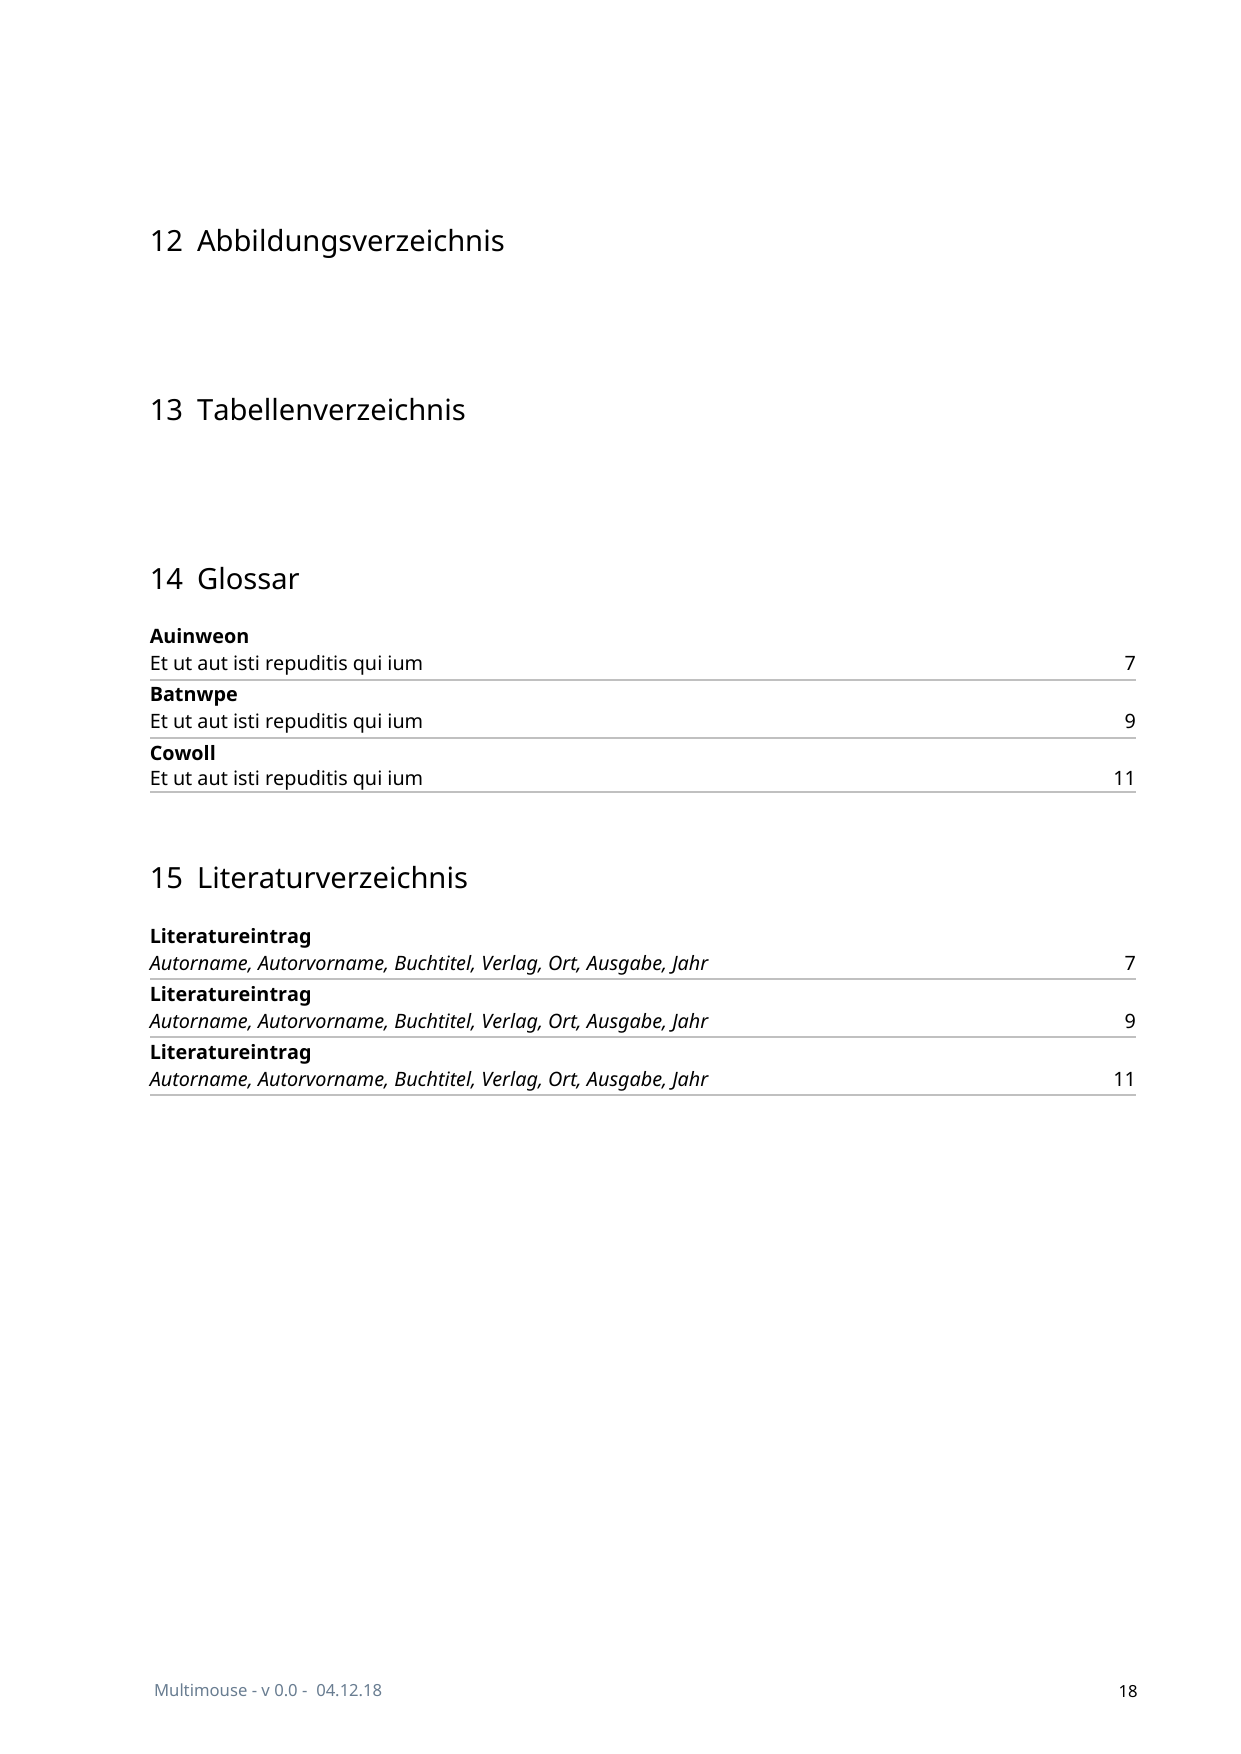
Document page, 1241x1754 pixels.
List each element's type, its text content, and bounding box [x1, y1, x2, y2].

text Literatureintrag [149, 980, 1136, 1007]
text Et ut aut isti repuditis qui ium 11 [149, 766, 1136, 793]
subtitle Glossar [149, 558, 1136, 598]
text Autorname, Autorvorname, Buchtitel, Verlag, Ort, Ausgabe, Jahr 11 [149, 1065, 1136, 1096]
text Et ut aut isti repuditis qui ium 9 [149, 708, 1136, 739]
text Literatureintrag [149, 922, 1136, 949]
text Auinweon [149, 623, 1136, 649]
subtitle Literaturverzeichnis [149, 857, 1136, 897]
subtitle Tabellenverzeichnis [149, 389, 1136, 429]
text Batnwpe [149, 681, 1136, 708]
text Autorname, Autorvorname, Buchtitel, Verlag, Ort, Ausgabe, Jahr 9 [149, 1007, 1136, 1038]
text Literatureintrag [149, 1038, 1136, 1065]
subtitle Abbildungsverzeichnis [149, 221, 1136, 260]
text Cowoll [149, 739, 1136, 766]
text Autorname, Autorvorname, Buchtitel, Verlag, Ort, Ausgabe, Jahr 7 [149, 949, 1136, 980]
text Et ut aut isti repuditis qui ium 7 [149, 649, 1136, 681]
